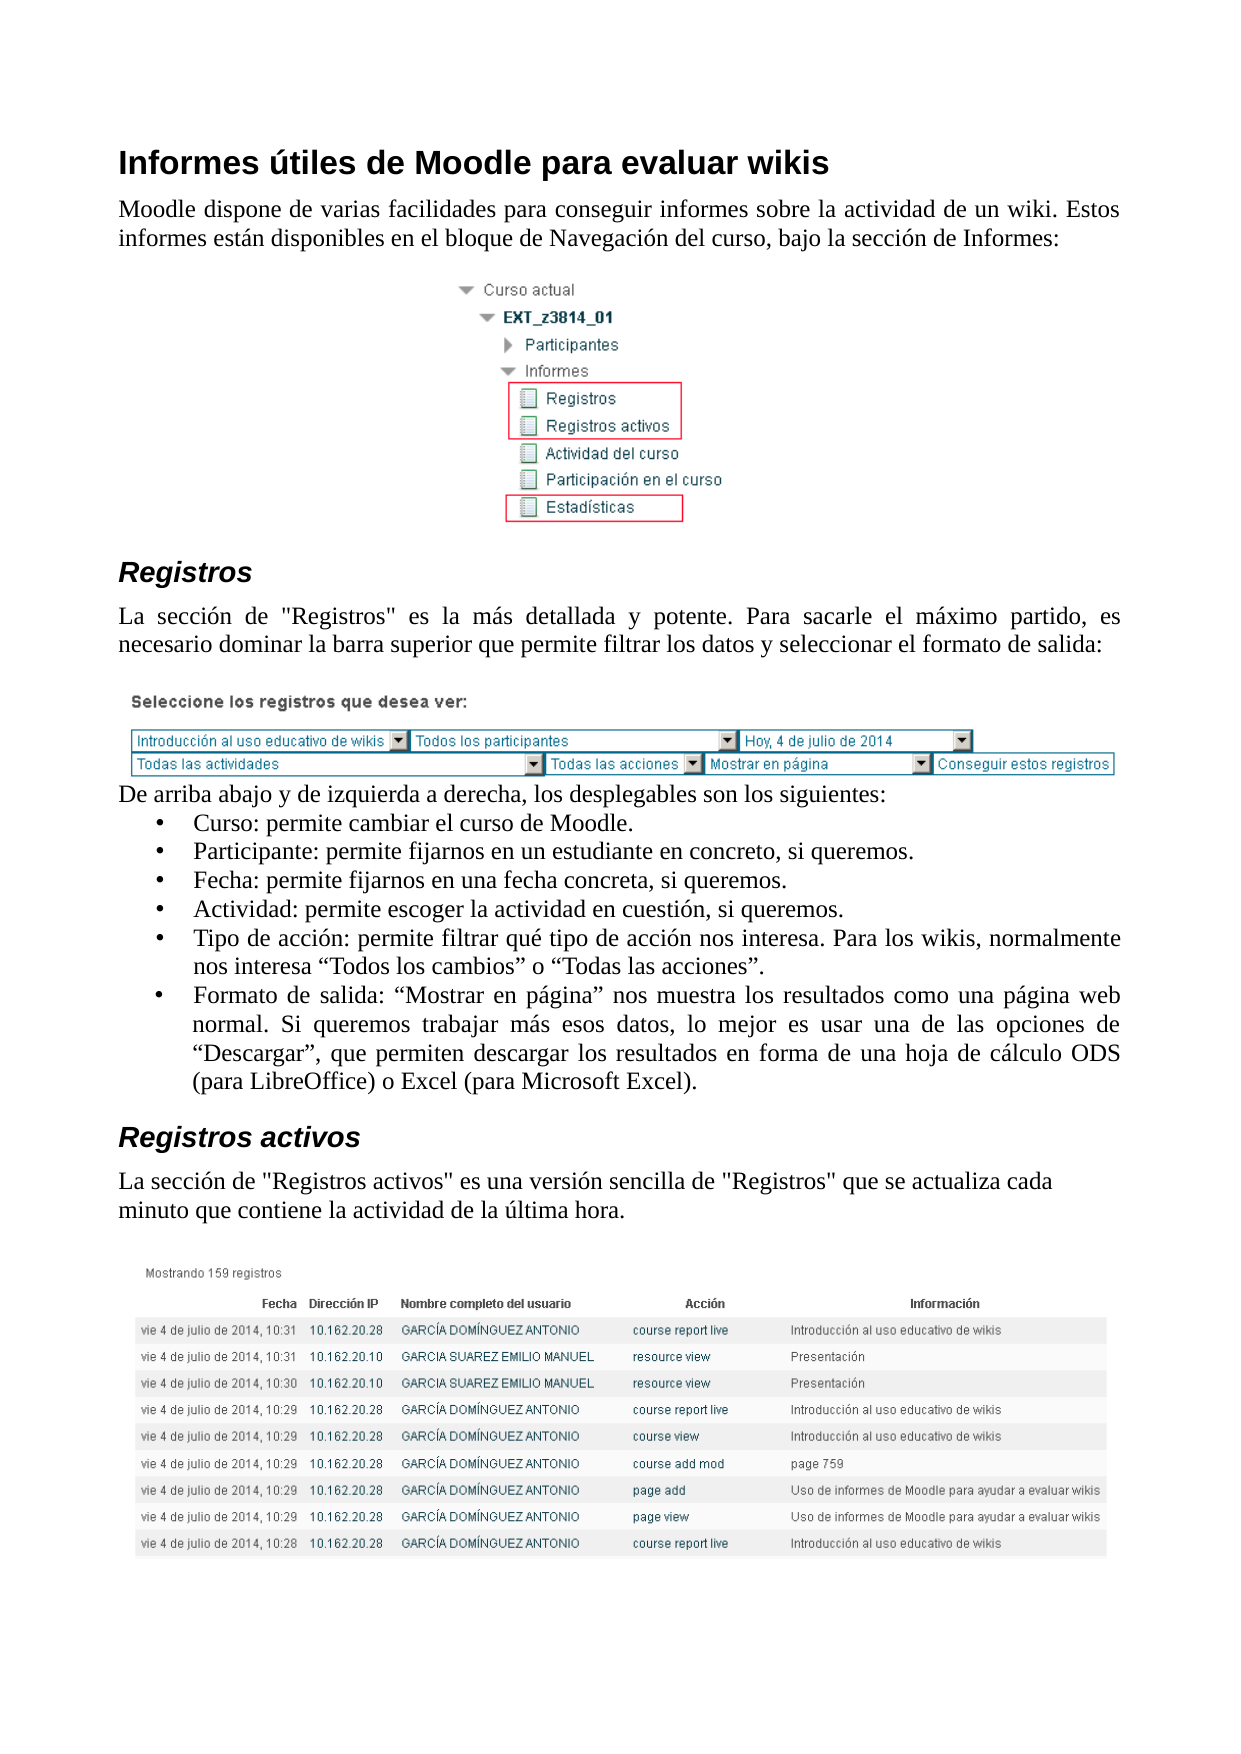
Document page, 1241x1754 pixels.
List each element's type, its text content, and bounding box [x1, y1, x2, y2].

list Actividad: permite escoger la actividad en cuestión, si queremos. [156, 894, 1122, 923]
picture [118, 1252, 1123, 1559]
subtitle Informes útiles de Moodle para evaluar wikis [118, 143, 1122, 182]
list Curso: permite cambiar el curso de Moodle. [156, 808, 1122, 836]
text La sección de "Registros activos" es una versión sencilla de "Registros" que se actualiza cada minuto que contiene la actividad de la última hora. [118, 1166, 1122, 1224]
list Tipo de acción: permite filtrar qué tipo de acción nos interesa. Para los wikis, normalmente nos interesa “Todos los cambios” o “Todas las acciones”. [156, 923, 1122, 980]
picture [443, 280, 797, 530]
picture [118, 687, 1123, 779]
subtitle Registros activos [118, 1120, 1122, 1154]
text La sección de "Registros" es la más detallada y potente. Para sacarle el máximo partido, es necesario dominar la barra superior que permite filtrar los datos y seleccionar el formato de salida: [118, 601, 1122, 658]
list Participante: permite fijarnos en un estudiante en concreto, si queremos. [156, 836, 1122, 865]
subtitle Registros [118, 555, 1122, 588]
text Moodle dispone de varias facilidades para conseguir informes sobre la actividad de un wiki. Estos informes están disponibles en el bloque de Navegación del curso, bajo la sección de Informes: [118, 194, 1122, 252]
text De arriba abajo y de izquierda a derecha, los desplegables son los siguientes: [118, 779, 1122, 808]
list Fecha: permite fijarnos en una fecha concreta, si queremos. [156, 865, 1122, 894]
list Formato de salida: “Mostrar en página” nos muestra los resultados como una página web normal. Si queremos trabajar más esos datos, lo mejor es usar una de las opciones de “Descargar”, que permiten descargar los resultados en forma de una hoja de cálculo ODS (para LibreOffice) o Excel (para Microsoft Excel). [154, 980, 1122, 1095]
